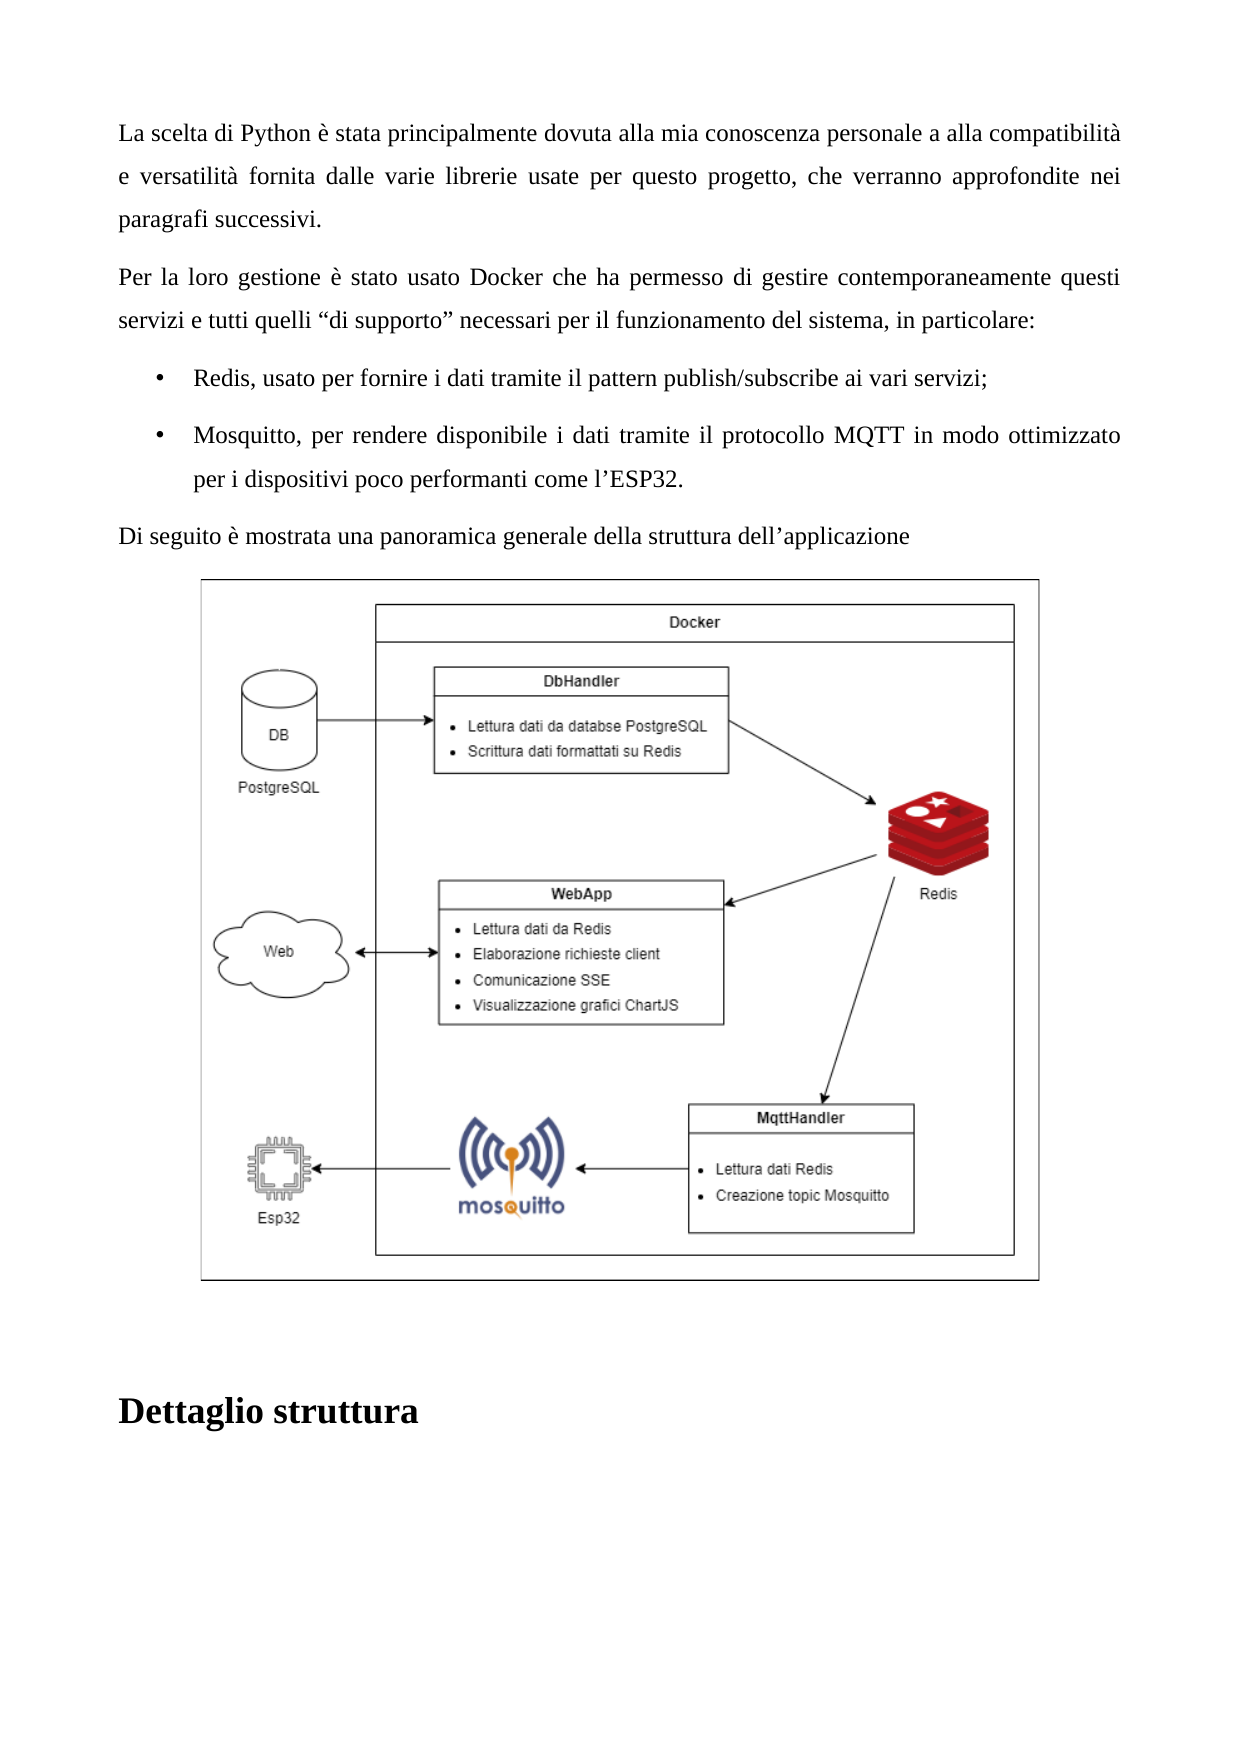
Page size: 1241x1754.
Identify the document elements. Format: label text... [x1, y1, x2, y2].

text Dettaglio struttura [118, 1389, 1122, 1432]
list Mosquitto, per rendere disponibile i dati tramite il protocollo MQTT in modo ottimizzato per i dispositivi poco performanti come l’ESP32. [156, 421, 1122, 492]
text La scelta di Python è stata principalmente dovuta alla mia conoscenza personale a alla compatibilità e versatilità fornita dalle varie librerie usate per questo progetto, che verranno approfondite nei paragrafi successivi. [118, 118, 1122, 233]
picture [200, 579, 1040, 1281]
text Per la loro gestione è stato usato Docker che ha permesso di gestire contemporaneamente questi servizi e tutti quelli “di supporto” necessari per il funzionamento del sistema, in particolare: [118, 262, 1122, 334]
list Redis, usato per fornire i dati tramite il pattern publish/subscribe ai vari servizi; [156, 363, 1122, 392]
text Di seguito è mostrata una panoramica generale della struttura dell’applicazione [118, 521, 1122, 550]
